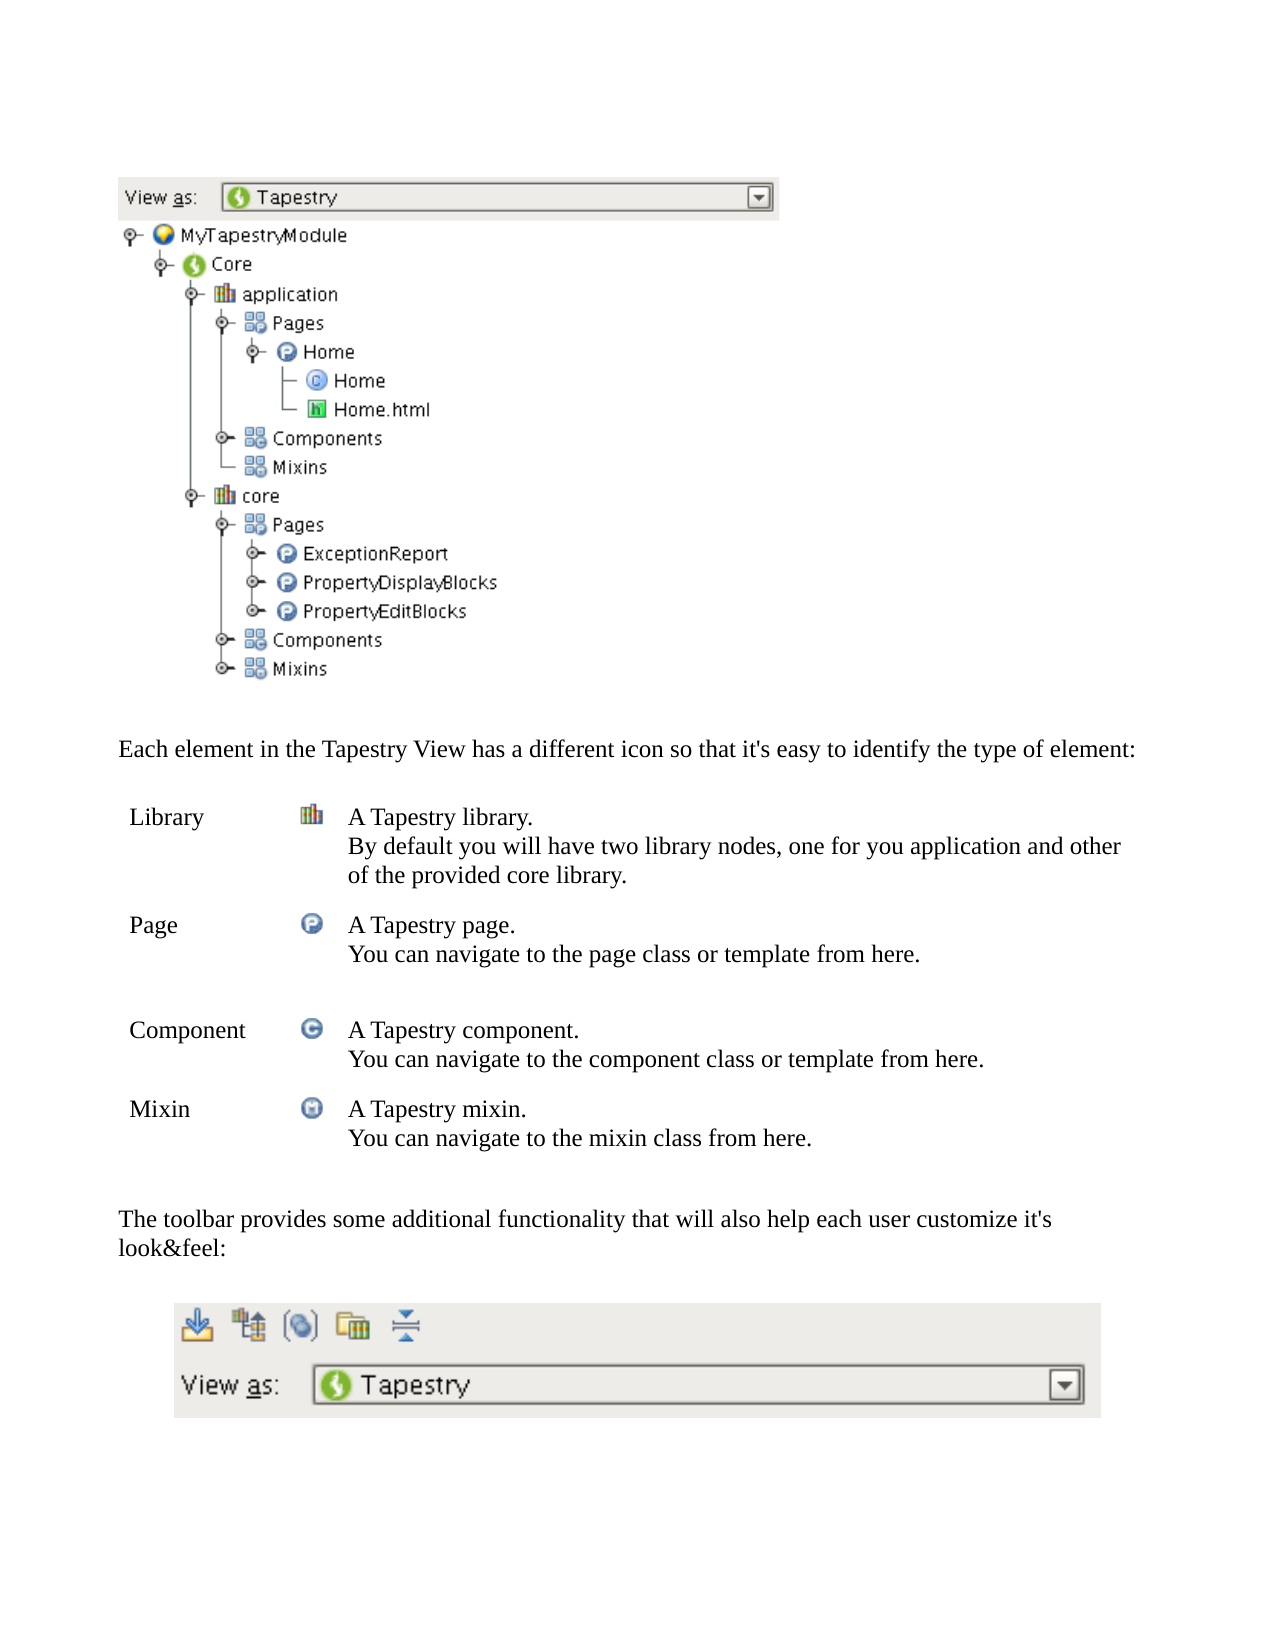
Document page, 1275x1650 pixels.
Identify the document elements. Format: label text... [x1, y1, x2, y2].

table_cell Component [118, 1004, 287, 1084]
text The toolbar provides some additional functionality that will also help each user customize it's look&feel: [118, 1204, 1157, 1291]
table_cell A Tapestry mixin. You can navigate to the mixin class from here. [337, 1084, 1157, 1163]
picture [298, 1015, 325, 1041]
table_cell A Tapestry page. You can navigate to the page class or template from here. [337, 899, 1157, 1004]
table_cell [287, 1095, 337, 1163]
picture [299, 802, 325, 828]
picture [298, 910, 325, 936]
picture [298, 1094, 325, 1121]
table_cell [287, 1084, 337, 1094]
table_cell [287, 1004, 337, 1084]
table_header A Tapestry library. By default you will have two library nodes, one for you application and other of the provided core library. [337, 791, 1157, 899]
table_cell [287, 899, 337, 1004]
table_cell Page [118, 899, 287, 1004]
picture [174, 1303, 1102, 1418]
table_header [287, 791, 337, 899]
table_cell A Tapestry component. You can navigate to the component class or template from here. [337, 1004, 1157, 1084]
picture [118, 177, 780, 688]
table_cell Mixin [118, 1084, 287, 1163]
text Each element in the Tapestry View has a different icon so that it's easy to identify the type of element: [118, 734, 1157, 762]
table_header Library [118, 791, 287, 899]
